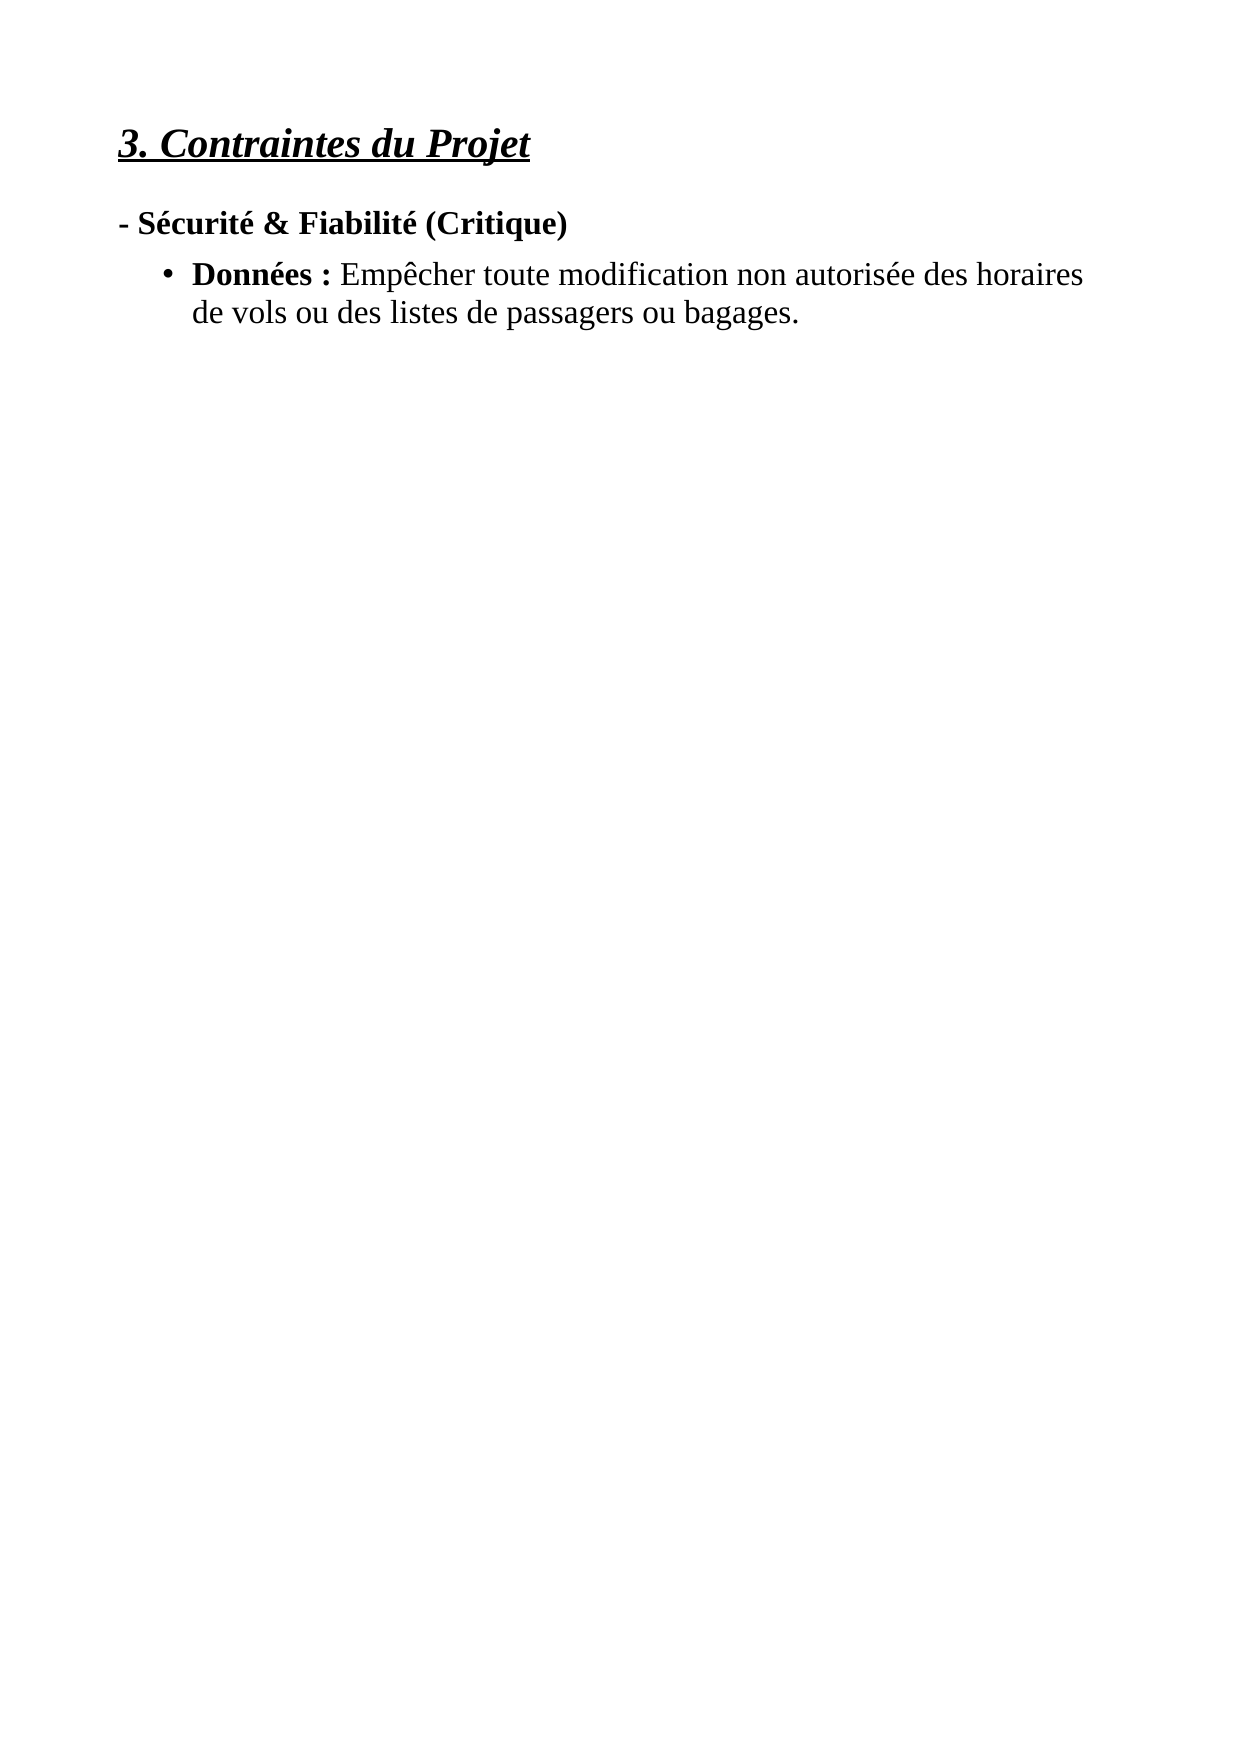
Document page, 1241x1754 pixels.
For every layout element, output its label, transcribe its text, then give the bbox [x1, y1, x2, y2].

list Données : Empêcher toute modification non autorisée des horaires de vols ou des listes de passagers ou bagages. [162, 254, 1122, 331]
subtitle - Sécurité & Fiabilité (Critique) [118, 203, 1122, 242]
subtitle 3. Contraintes du Projet [118, 118, 1122, 166]
